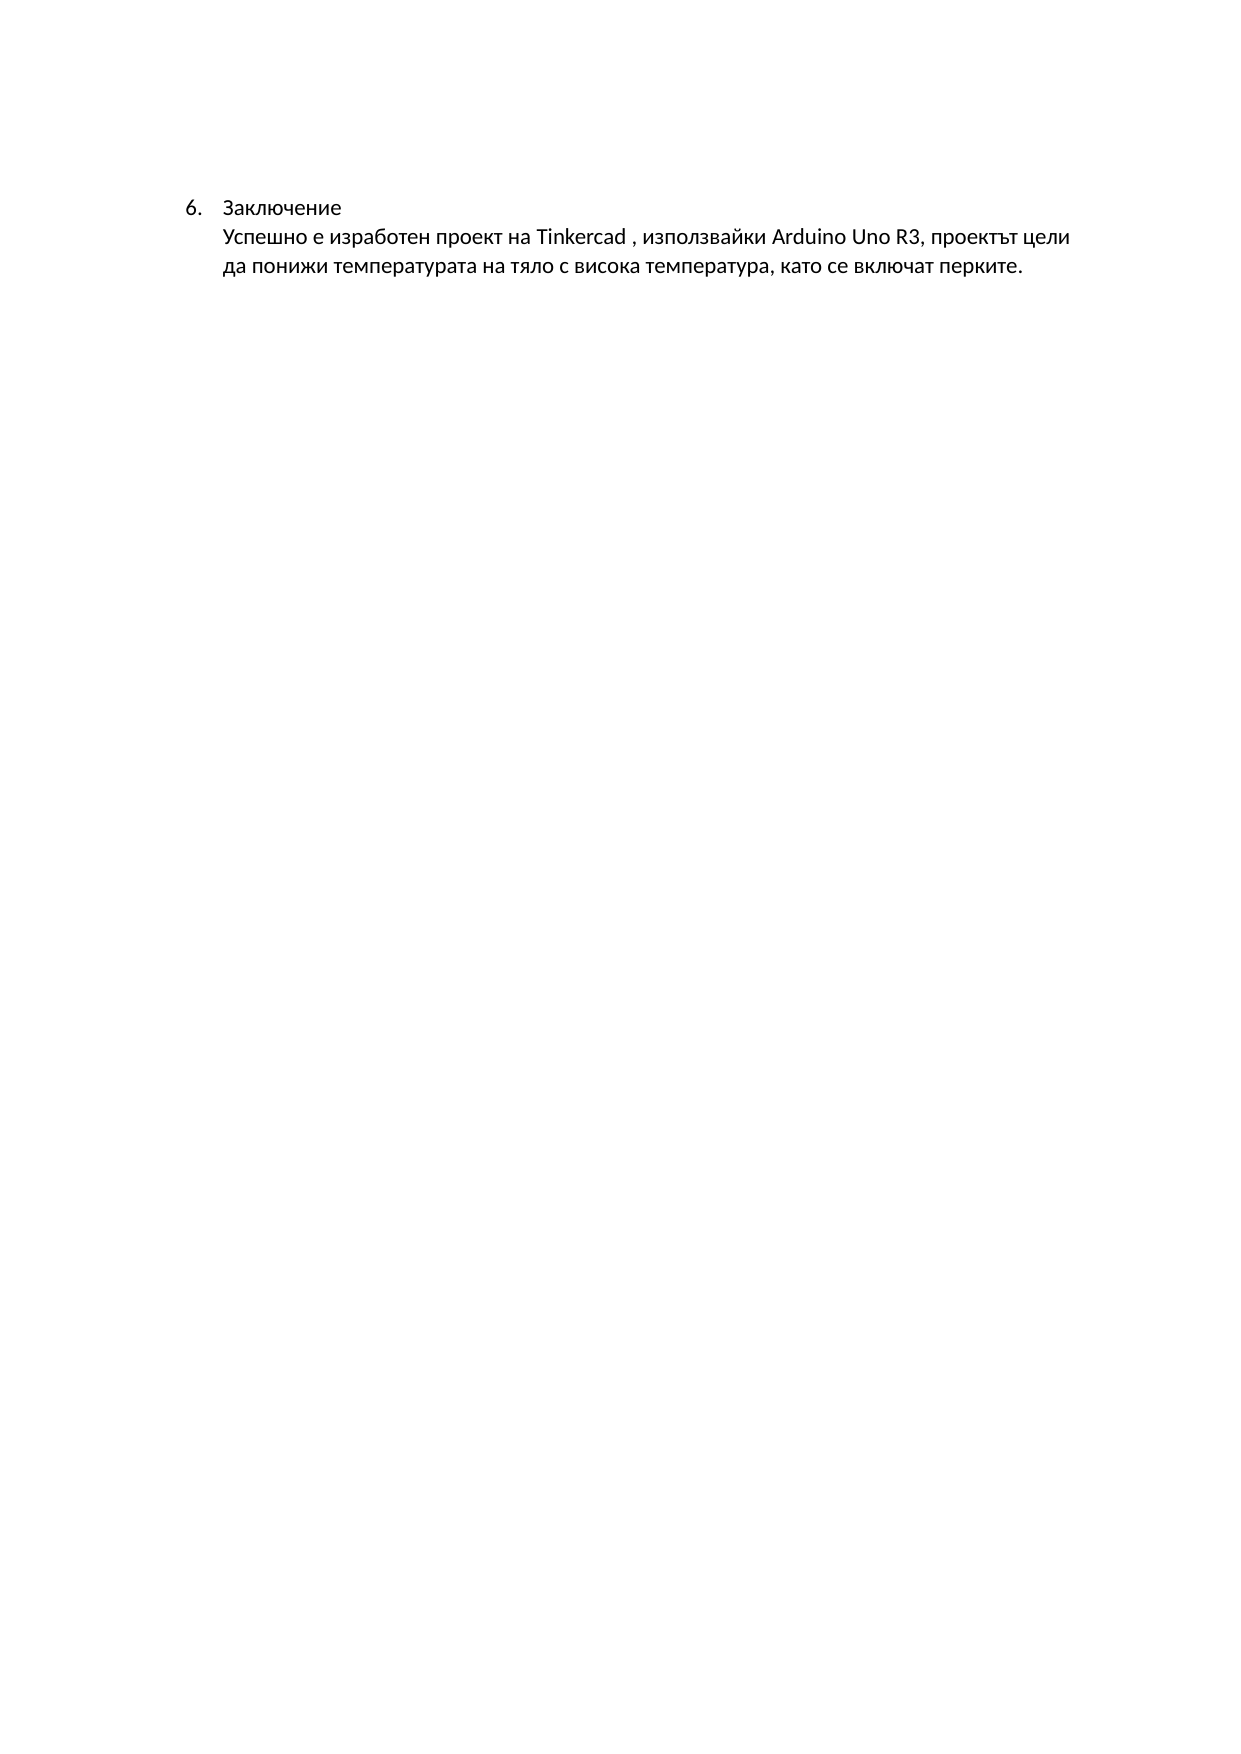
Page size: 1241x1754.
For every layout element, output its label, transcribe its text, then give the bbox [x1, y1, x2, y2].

list Заключение [185, 193, 1093, 221]
list Успешно е изработен проект на Tinkercad , използвайки Arduino Uno R3, проектът цели да понижи температурата на тяло с висока температура, като се включат перките. [223, 222, 1093, 279]
